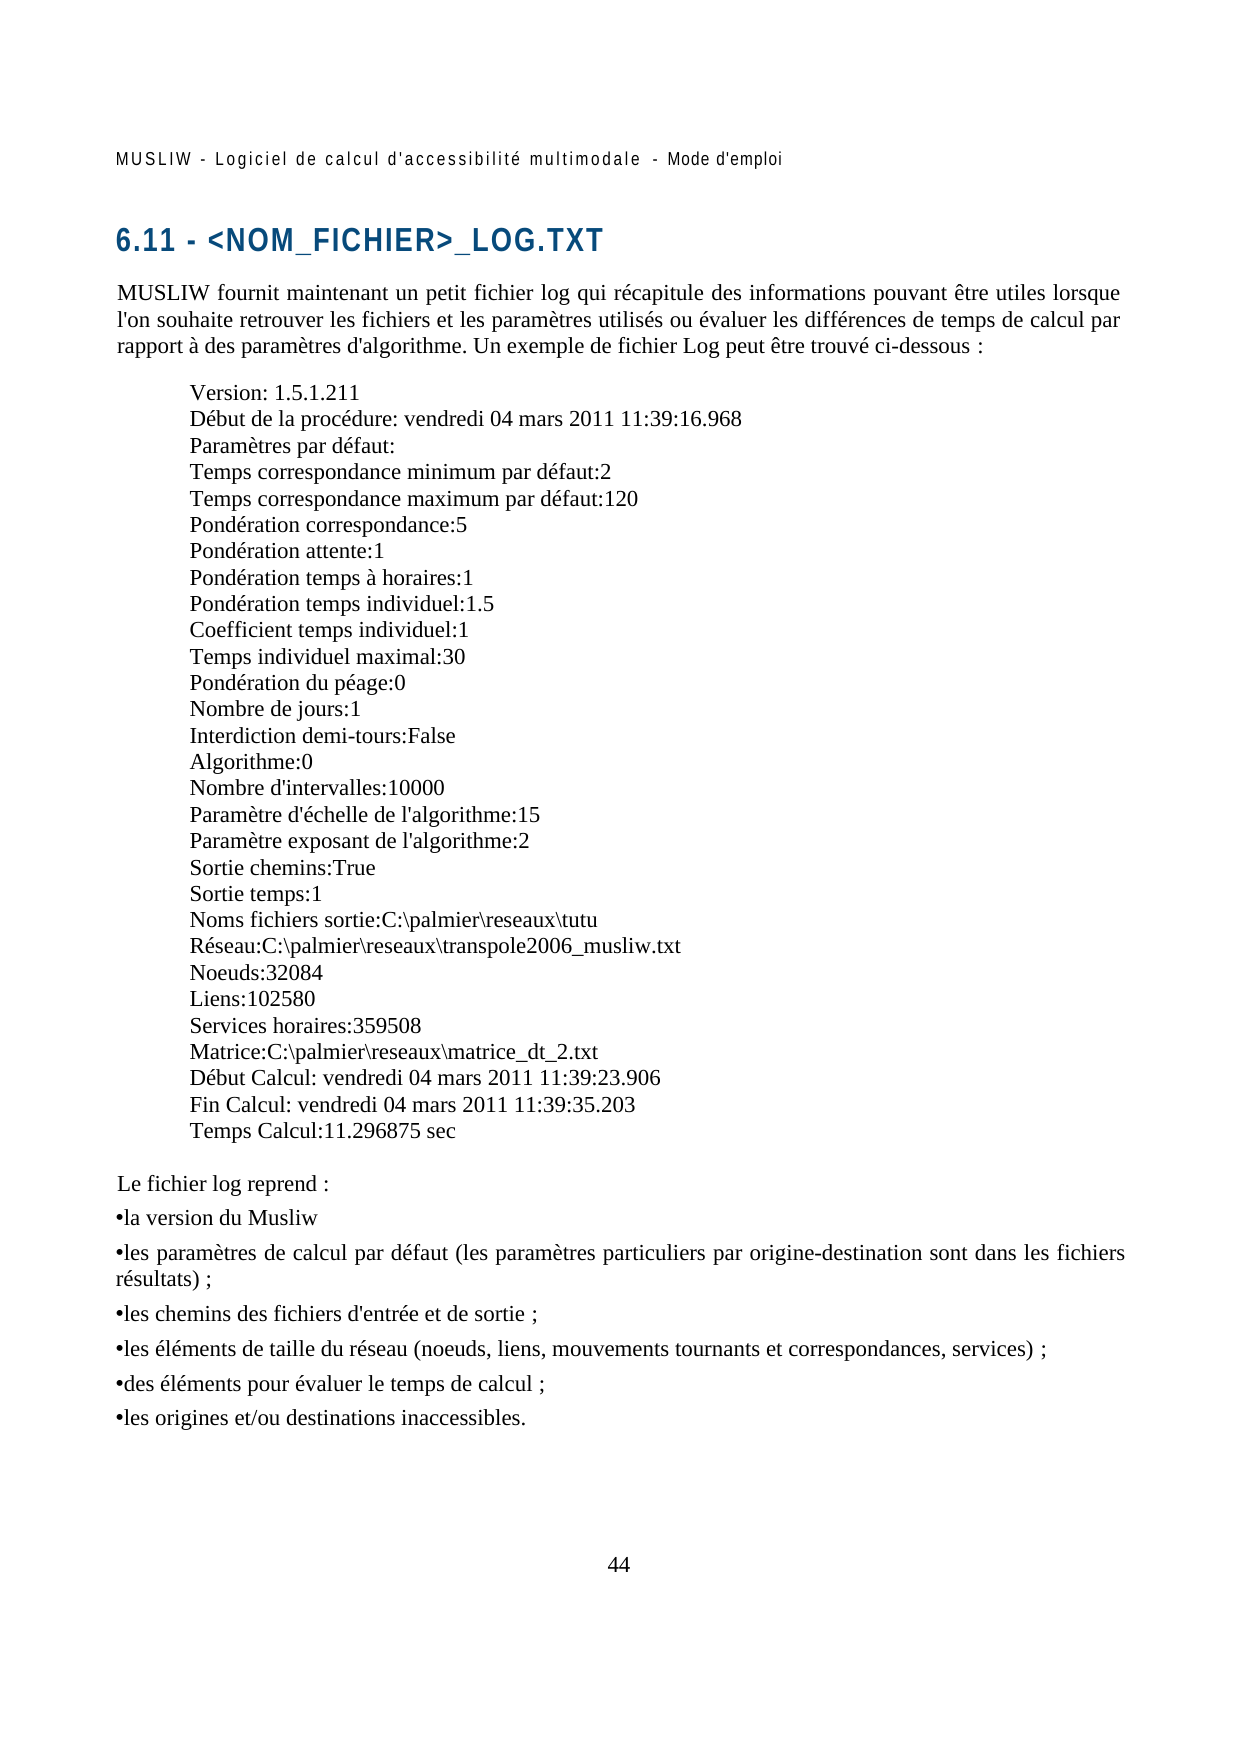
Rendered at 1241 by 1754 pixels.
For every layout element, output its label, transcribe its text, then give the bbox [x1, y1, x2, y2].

text Noeuds:32084 [189, 959, 1122, 985]
text Réseau:C:\palmier\reseaux\transpole2006_musliw.txt [189, 933, 1122, 959]
subtitle <NOM_FICHIER>_LOG.TXT [116, 220, 1122, 258]
text Temps correspondance maximum par défaut:120 [189, 484, 1122, 511]
text Paramètres par défaut: [189, 432, 1122, 458]
text Pondération temps à horaires:1 [189, 564, 1122, 590]
text Nombre de jours:1 [189, 695, 1122, 722]
text Interdiction demi-tours:False [189, 722, 1122, 748]
text Version: 1.5.1.211 [189, 379, 1122, 406]
text Paramètre d'échelle de l'algorithme:15 [189, 801, 1122, 827]
text Nombre d'intervalles:10000 [189, 774, 1122, 801]
text Pondération du péage:0 [189, 669, 1122, 695]
text MUSLIW fournit maintenant un petit fichier log qui récapitule des informations pouvant être utiles lorsque l'on souhaite retrouver les fichiers et les paramètres utilisés ou évaluer les différences de temps de calcul par rapport à des paramètres d'algorithme. Un exemple de fichier Log peut être trouvé ci-dessous : [117, 279, 1122, 358]
text Services horaires:359508 [189, 1012, 1122, 1038]
text Sortie temps:1 [189, 880, 1122, 906]
text Pondération correspondance:5 [189, 511, 1122, 537]
text Paramètre exposant de l'algorithme:2 [189, 827, 1122, 853]
text Temps correspondance minimum par défaut:2 [189, 458, 1122, 484]
text Début de la procédure: vendredi 04 mars 2011 11:39:16.968 [189, 406, 1122, 432]
text Fin Calcul: vendredi 04 mars 2011 11:39:35.203 [189, 1091, 1122, 1117]
list la version du Musliw [116, 1204, 1127, 1231]
text Noms fichiers sortie:C:\palmier\reseaux\tutu [189, 906, 1122, 933]
text Début Calcul: vendredi 04 mars 2011 11:39:23.906 [189, 1064, 1122, 1091]
list les éléments de taille du réseau (noeuds, liens, mouvements tournants et correspondances, services) ; [116, 1335, 1127, 1361]
text Temps Calcul:11.296875 sec [189, 1117, 1122, 1143]
text Temps individuel maximal:30 [189, 643, 1122, 669]
list les paramètres de calcul par défaut (les paramètres particuliers par origine-destination sont dans les fichiers résultats) ; [116, 1239, 1127, 1292]
text Coefficient temps individuel:1 [189, 616, 1122, 643]
list les origines et/ou destinations inaccessibles. [116, 1404, 1127, 1431]
list des éléments pour évaluer le temps de calcul ; [116, 1369, 1127, 1396]
text Matrice:C:\palmier\reseaux\matrice_dt_2.txt [189, 1038, 1122, 1064]
text Algorithme:0 [189, 748, 1122, 774]
text Liens:102580 [189, 985, 1122, 1012]
list les chemins des fichiers d'entrée et de sortie ; [116, 1300, 1127, 1327]
text Sortie chemins:True [189, 853, 1122, 880]
text Le fichier log reprend : [117, 1170, 1122, 1196]
text Pondération temps individuel:1.5 [189, 590, 1122, 616]
text Pondération attente:1 [189, 537, 1122, 564]
